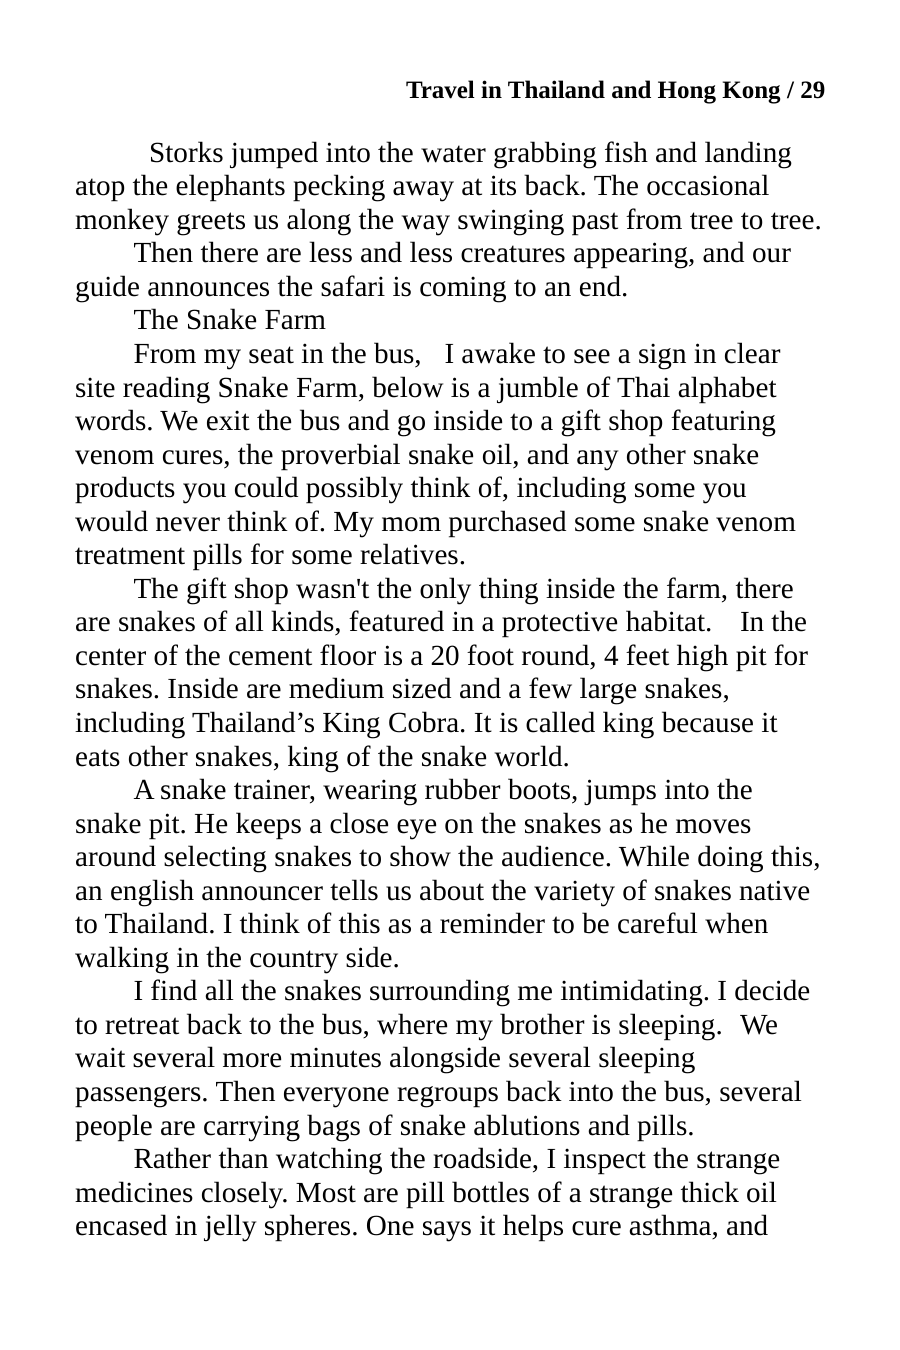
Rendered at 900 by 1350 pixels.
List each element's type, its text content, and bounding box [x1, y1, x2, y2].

text Then there are less and less creatures appearing, and our guide announces the safari is coming to an end. [75, 236, 825, 303]
text From my seat in the bus, I awake to see a sign in clear site reading Snake Farm, below is a jumble of Thai alphabet words. We exit the bus and go inside to a gift shop featuring venom cures, the proverbial snake oil, and any other snake products you could possibly think of, including some you would never think of. My mom purchased some snake venom treatment pills for some relatives. [75, 336, 825, 571]
text I find all the snakes surrounding me intimidating. I decide to retreat back to the bus, where my brother is sleeping. We wait several more minutes alongside several sleeping passengers. Then everyone regroups back into the bus, several people are carrying bags of snake ablutions and pills. [75, 973, 825, 1141]
text The gift shop wasn't the only thing inside the farm, there are snakes of all kinds, featured in a protective habitat. In the center of the cement floor is a 20 foot round, 4 feet high pit for snakes. Inside are medium sized and a few large snakes, including Thailand’s King Cobra. It is called king because it eats other snakes, king of the snake world. [75, 571, 825, 772]
text The Snake Farm [75, 303, 825, 336]
text Storks jumped into the water grabbing fish and landing atop the elephants pecking away at its back. The occasional monkey greets us along the way swinging past from tree to tree. [75, 135, 825, 236]
text A snake trainer, wearing rubber boots, jumps into the snake pit. He keeps a close eye on the snakes as he moves around selecting snakes to show the audience. While doing this, an english announcer tells us about the variety of snakes native to Thailand. I think of this as a reminder to be careful when walking in the country side. [75, 772, 825, 973]
text Rather than watching the roadside, I inspect the strange medicines closely. Most are pill bottles of a strange thick oil encased in jelly spheres. One says it helps cure asthma, and [75, 1141, 825, 1242]
